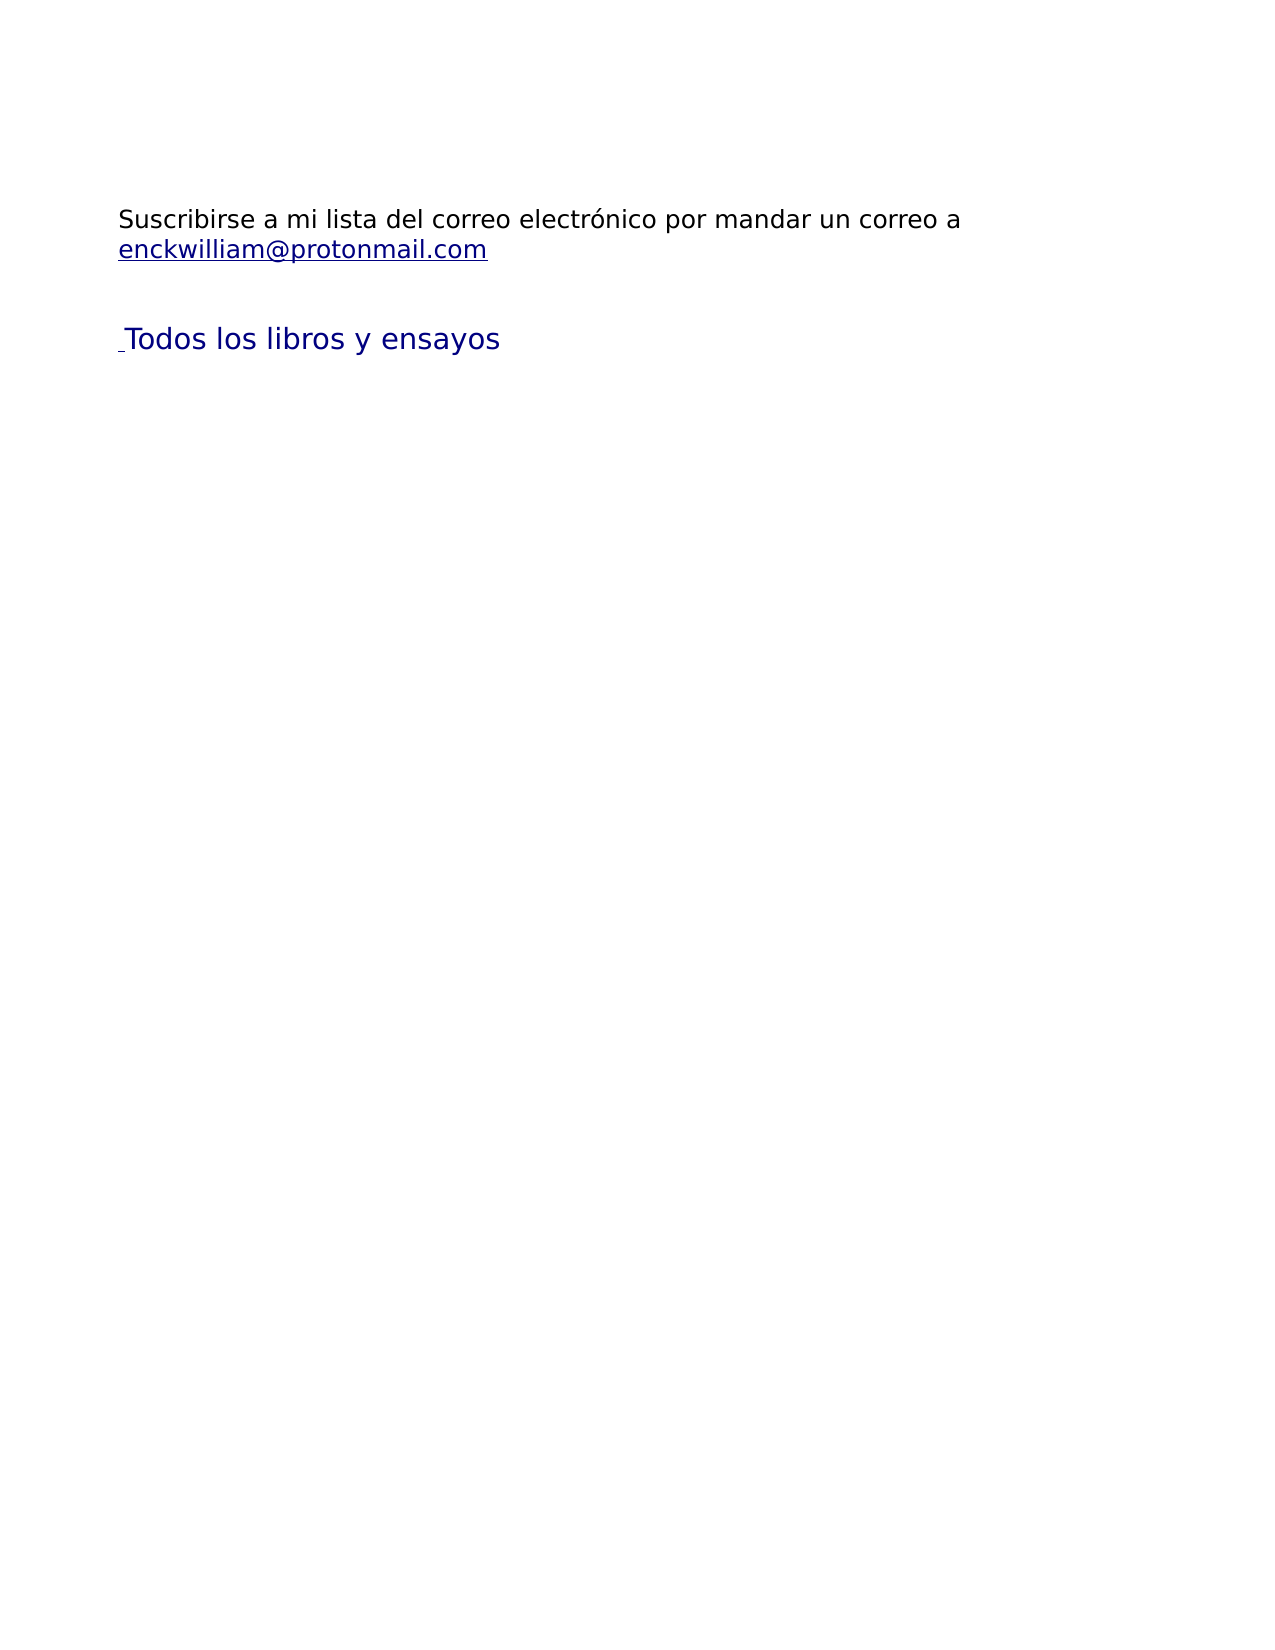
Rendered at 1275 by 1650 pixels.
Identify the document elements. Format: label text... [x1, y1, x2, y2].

text Suscribirse a mi lista del correo electrónico por mandar un correo a enckwilliam@protonmail.com Todos los libros y ensayos [118, 206, 1157, 356]
